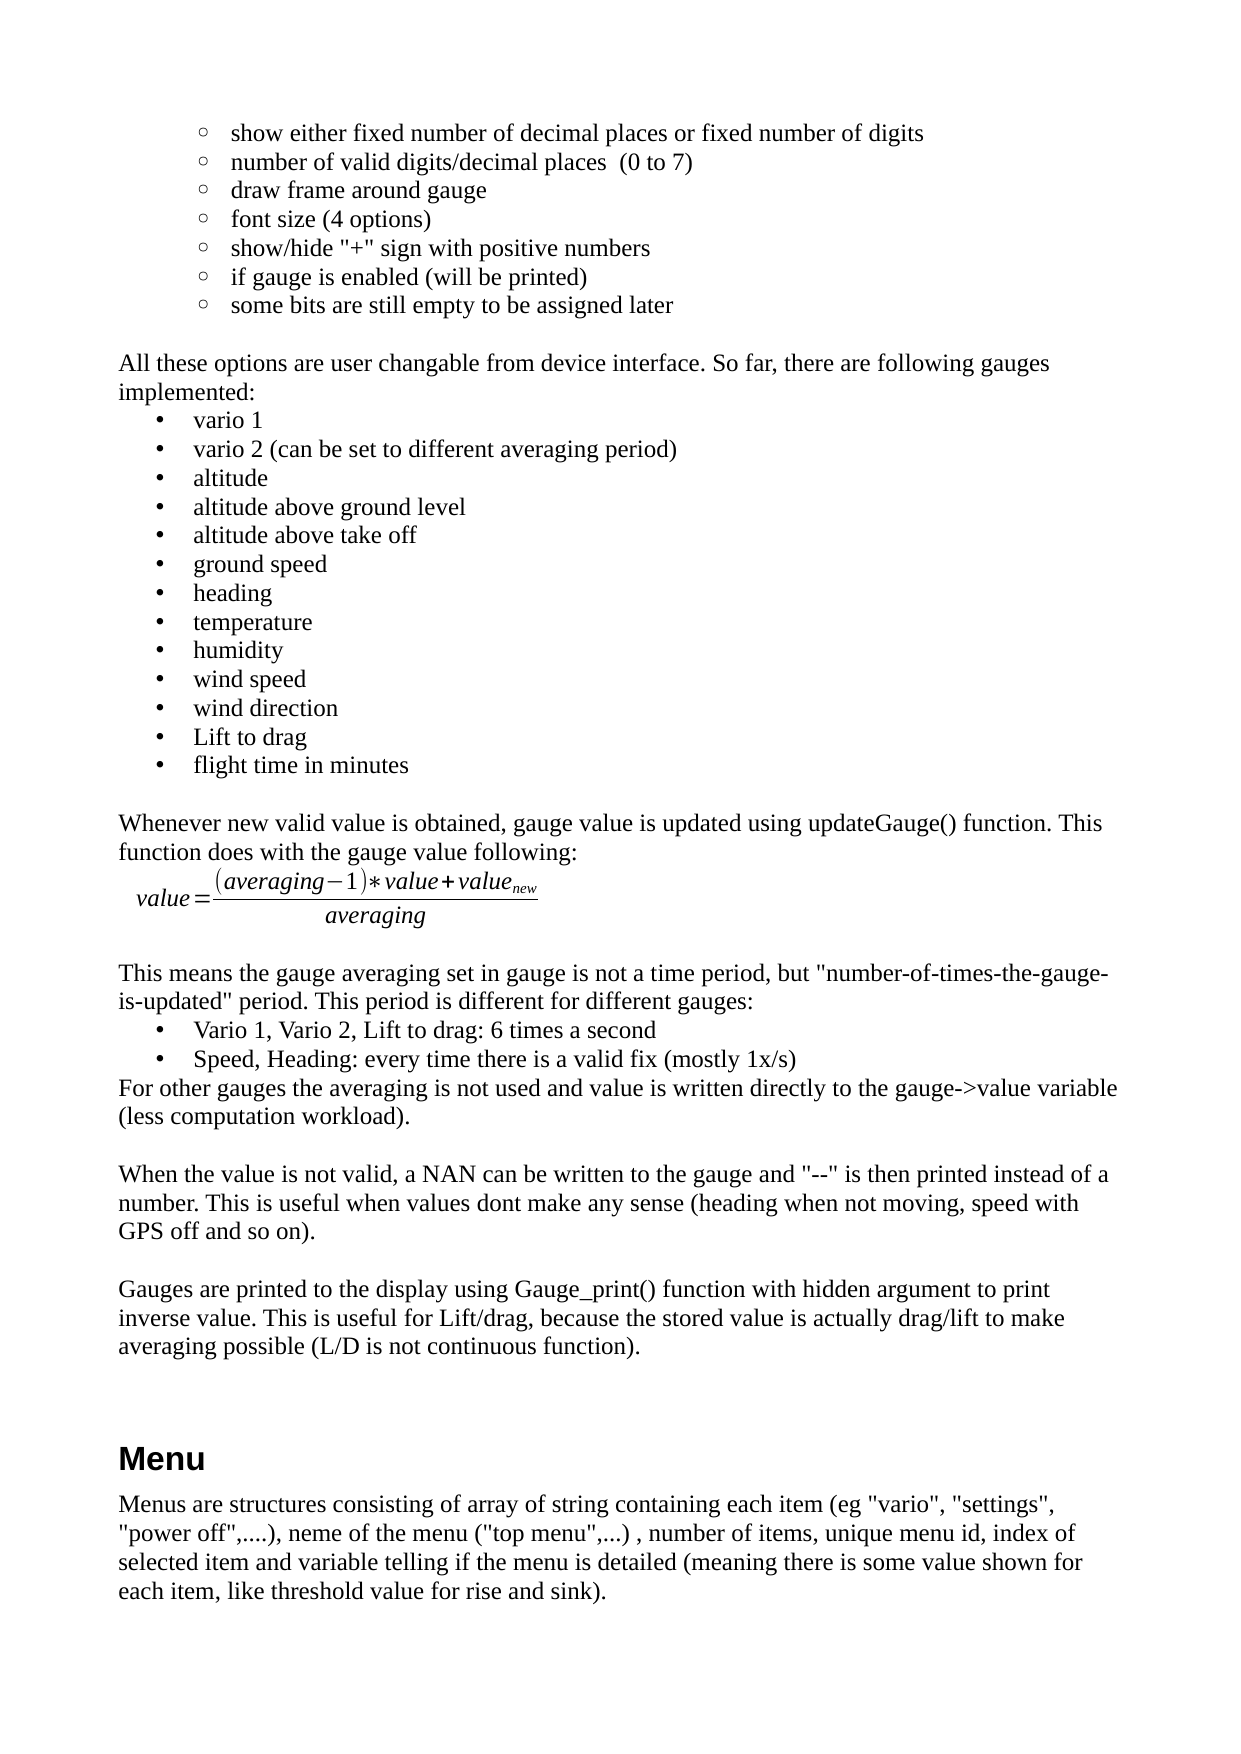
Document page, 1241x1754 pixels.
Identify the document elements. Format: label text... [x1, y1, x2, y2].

list if gauge is enabled (will be printed) [193, 262, 1122, 291]
text Gauges are printed to the display using Gauge_print() function with hidden argument to print inverse value. This is useful for Lift/drag, because the stored value is actually drag/lift to make averaging possible (L/D is not continuous function). [118, 1274, 1122, 1360]
list vario 1 [156, 406, 1122, 434]
list show either fixed number of decimal places or fixed number of digits [193, 118, 1122, 147]
list wind direction [156, 693, 1122, 722]
list vario 2 (can be set to different averaging period) [156, 434, 1122, 463]
list altitude [156, 463, 1122, 492]
list font size (4 options) [193, 204, 1122, 233]
text Menus are structures consisting of array of string containing each item (eg "vario", "settings", "power off",....), neme of the menu ("top menu",...) , number of items, unique menu id, index of selected item and variable telling if the menu is detailed (meaning there is some value shown for each item, like threshold value for rise and sink). [118, 1489, 1122, 1604]
text When the value is not valid, a NAN can be written to the gauge and "--" is then printed instead of a number. This is useful when values dont make any sense (heading when not moving, speed with GPS off and so on). [118, 1159, 1122, 1245]
list number of valid digits/decimal places (0 to 7) [193, 147, 1122, 176]
list some bits are still empty to be assigned later [193, 291, 1122, 319]
list temperature [156, 607, 1122, 636]
list Speed, Heading: every time there is a valid fix (mostly 1x/s) [156, 1044, 1122, 1073]
text For other gauges the averaging is not used and value is written directly to the gauge->value variable (less computation workload). [118, 1073, 1122, 1130]
text All these options are user changable from device interface. So far, there are following gauges implemented: [118, 348, 1122, 406]
list heading [156, 578, 1122, 607]
subtitle Menu [118, 1438, 1122, 1477]
text Whenever new valid value is obtained, gauge value is updated using updateGauge() function. This function does with the gauge value following: [118, 808, 1122, 866]
list ground speed [156, 549, 1122, 578]
list Lift to drag [156, 722, 1122, 751]
list altitude above take off [156, 521, 1122, 549]
list Vario 1, Vario 2, Lift to drag: 6 times a second [156, 1015, 1122, 1044]
list draw frame around gauge [193, 176, 1122, 204]
list altitude above ground level [156, 492, 1122, 521]
list show/hide "+" sign with positive numbers [193, 233, 1122, 262]
list flight time in minutes [156, 751, 1122, 779]
list humidity [156, 636, 1122, 664]
list wind speed [156, 664, 1122, 693]
text This means the gauge averaging set in gauge is not a time period, but "number-of-times-the-gauge-is-updated" period. This period is different for different gauges: [118, 958, 1122, 1015]
